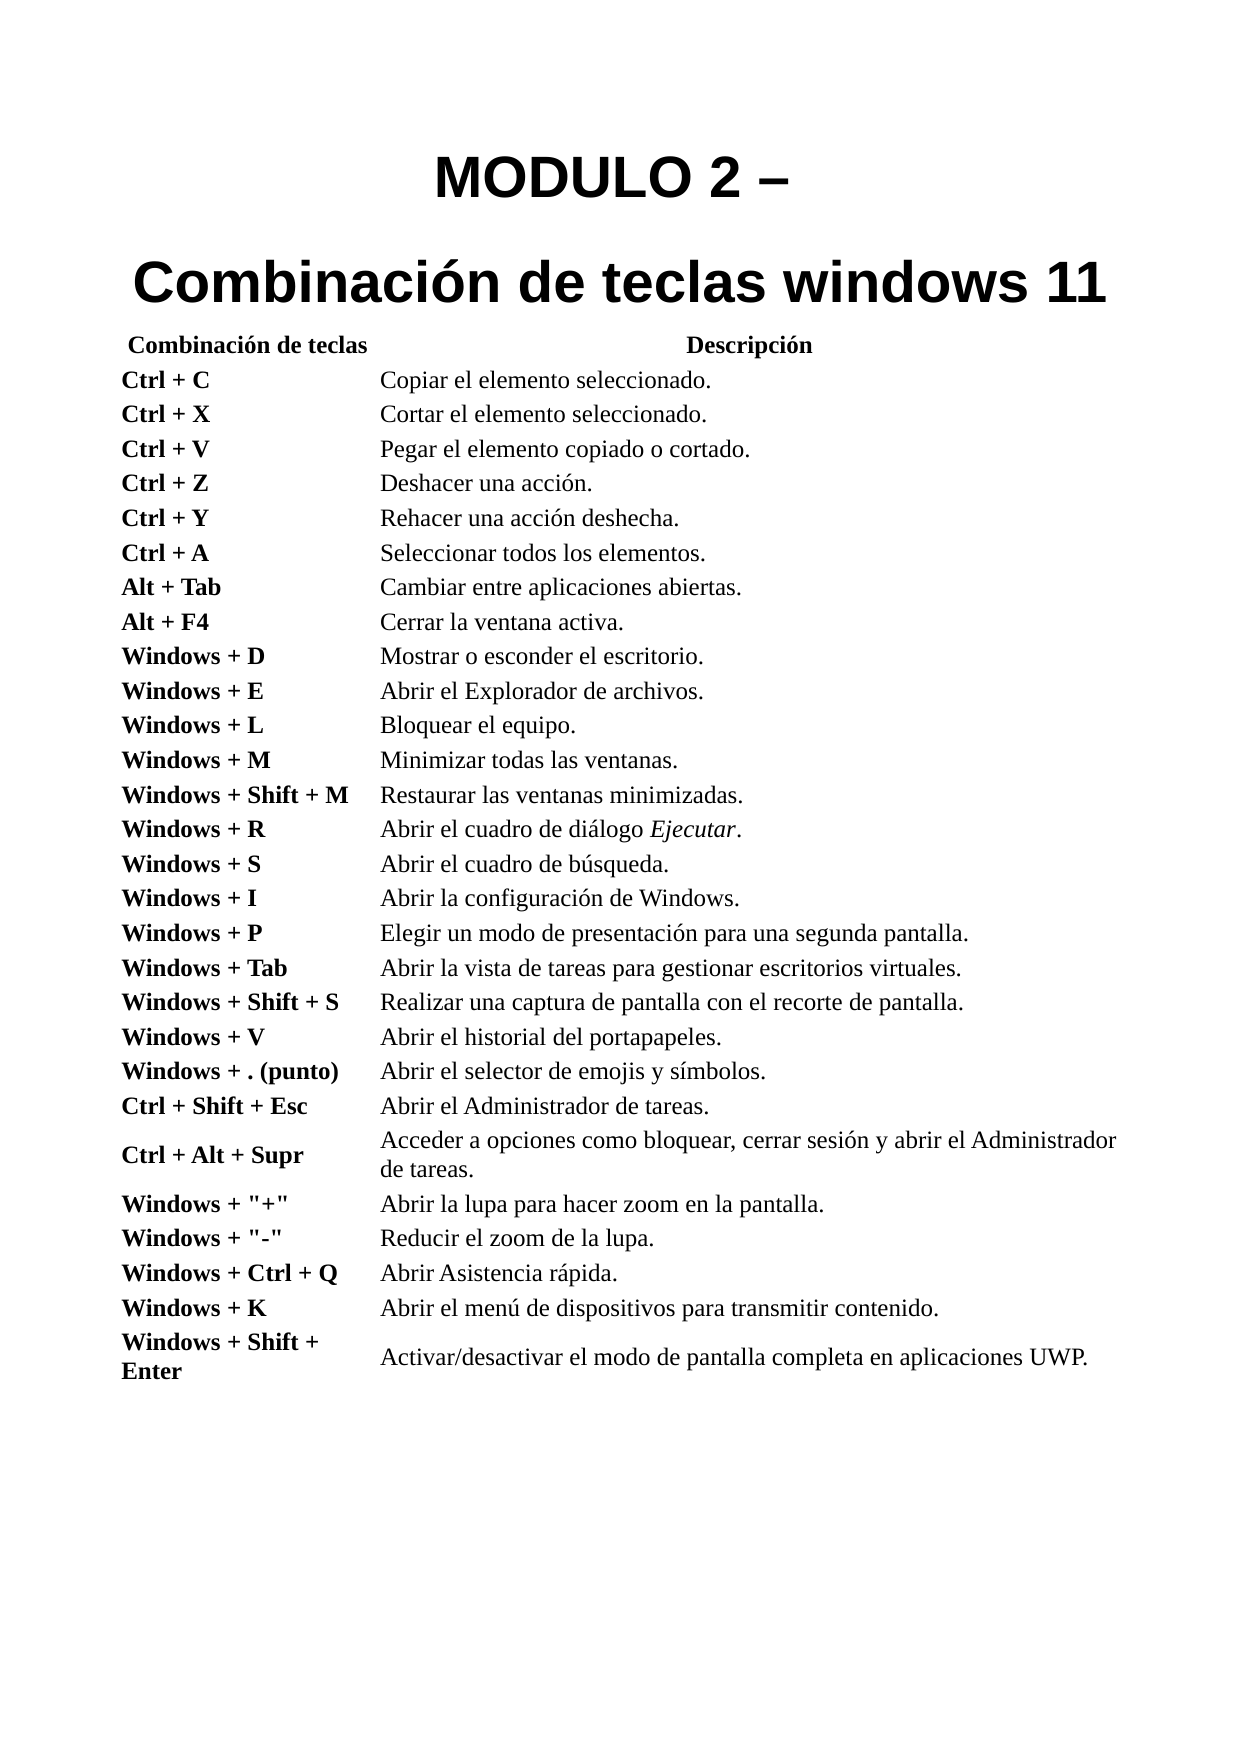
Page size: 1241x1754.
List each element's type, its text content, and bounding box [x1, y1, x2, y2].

table_cell Windows + R [118, 811, 377, 846]
table_cell Ctrl + C [118, 362, 377, 396]
table_cell Ctrl + Y [118, 500, 377, 535]
table_cell Alt + F4 [118, 604, 377, 638]
table_cell Realizar una captura de pantalla con el recorte de pantalla. [377, 984, 1122, 1019]
table_cell Windows + V [118, 1019, 377, 1053]
table_cell Ctrl + A [118, 535, 377, 569]
table_cell Elegir un modo de presentación para una segunda pantalla. [377, 915, 1122, 950]
table_cell Abrir la vista de tareas para gestionar escritorios virtuales. [377, 950, 1122, 984]
table_cell Restaurar las ventanas minimizadas. [377, 777, 1122, 811]
table_cell Windows + P [118, 915, 377, 950]
table_cell Windows + Tab [118, 950, 377, 984]
table_cell Windows + Shift + M [118, 777, 377, 811]
table_cell Abrir Asistencia rápida. [377, 1255, 1122, 1290]
title MODULO 2 – [118, 143, 1122, 210]
table_cell Windows + L [118, 708, 377, 742]
table_cell Deshacer una acción. [377, 466, 1122, 500]
table_cell Pegar el elemento copiado o cortado. [377, 431, 1122, 466]
table_cell Activar/desactivar el modo de pantalla completa en aplicaciones UWP. [377, 1324, 1122, 1388]
table_cell Abrir el menú de dispositivos para transmitir contenido. [377, 1290, 1122, 1324]
table_cell Copiar el elemento seleccionado. [377, 362, 1122, 396]
table_cell Windows + K [118, 1290, 377, 1324]
table_cell Ctrl + Shift + Esc [118, 1088, 377, 1123]
table_cell Windows + "+" [118, 1186, 377, 1221]
table_cell Abrir el Administrador de tareas. [377, 1088, 1122, 1123]
table_cell Windows + E [118, 673, 377, 708]
table_cell Windows + D [118, 639, 377, 673]
table_cell Cerrar la ventana activa. [377, 604, 1122, 638]
table_cell Windows + Shift + Enter [118, 1324, 377, 1388]
table_cell Ctrl + Alt + Supr [118, 1123, 377, 1186]
table_cell Acceder a opciones como bloquear, cerrar sesión y abrir el Administrador de tareas. [377, 1123, 1122, 1186]
table_cell Windows + Shift + S [118, 984, 377, 1019]
table_cell Abrir el selector de emojis y símbolos. [377, 1054, 1122, 1088]
table_cell Ctrl + V [118, 431, 377, 466]
table_cell Cambiar entre aplicaciones abiertas. [377, 569, 1122, 604]
table_cell Seleccionar todos los elementos. [377, 535, 1122, 569]
table_cell Rehacer una acción deshecha. [377, 500, 1122, 535]
table_cell Cortar el elemento seleccionado. [377, 396, 1122, 431]
table_cell Minimizar todas las ventanas. [377, 742, 1122, 777]
table_cell Abrir el cuadro de búsqueda. [377, 846, 1122, 881]
table_cell Ctrl + Z [118, 466, 377, 500]
table_cell Alt + Tab [118, 569, 377, 604]
table_cell Mostrar o esconder el escritorio. [377, 639, 1122, 673]
table_cell Reducir el zoom de la lupa. [377, 1221, 1122, 1255]
table_cell Bloquear el equipo. [377, 708, 1122, 742]
table_cell Abrir el Explorador de archivos. [377, 673, 1122, 708]
table_cell Abrir la configuración de Windows. [377, 881, 1122, 915]
table_cell Windows + I [118, 881, 377, 915]
table_cell Windows + M [118, 742, 377, 777]
table_cell Windows + "-" [118, 1221, 377, 1255]
table_cell Windows + S [118, 846, 377, 881]
table_cell Abrir el cuadro de diálogo Ejecutar. [377, 811, 1122, 846]
table_cell Abrir el historial del portapapeles. [377, 1019, 1122, 1053]
table_cell Ctrl + X [118, 396, 377, 431]
table_cell Windows + . (punto) [118, 1054, 377, 1088]
title Combinación de teclas windows 11 [118, 248, 1122, 315]
table_header Descripción [377, 327, 1122, 362]
table_cell Abrir la lupa para hacer zoom en la pantalla. [377, 1186, 1122, 1221]
table_cell Windows + Ctrl + Q [118, 1255, 377, 1290]
table_header Combinación de teclas [118, 327, 377, 362]
